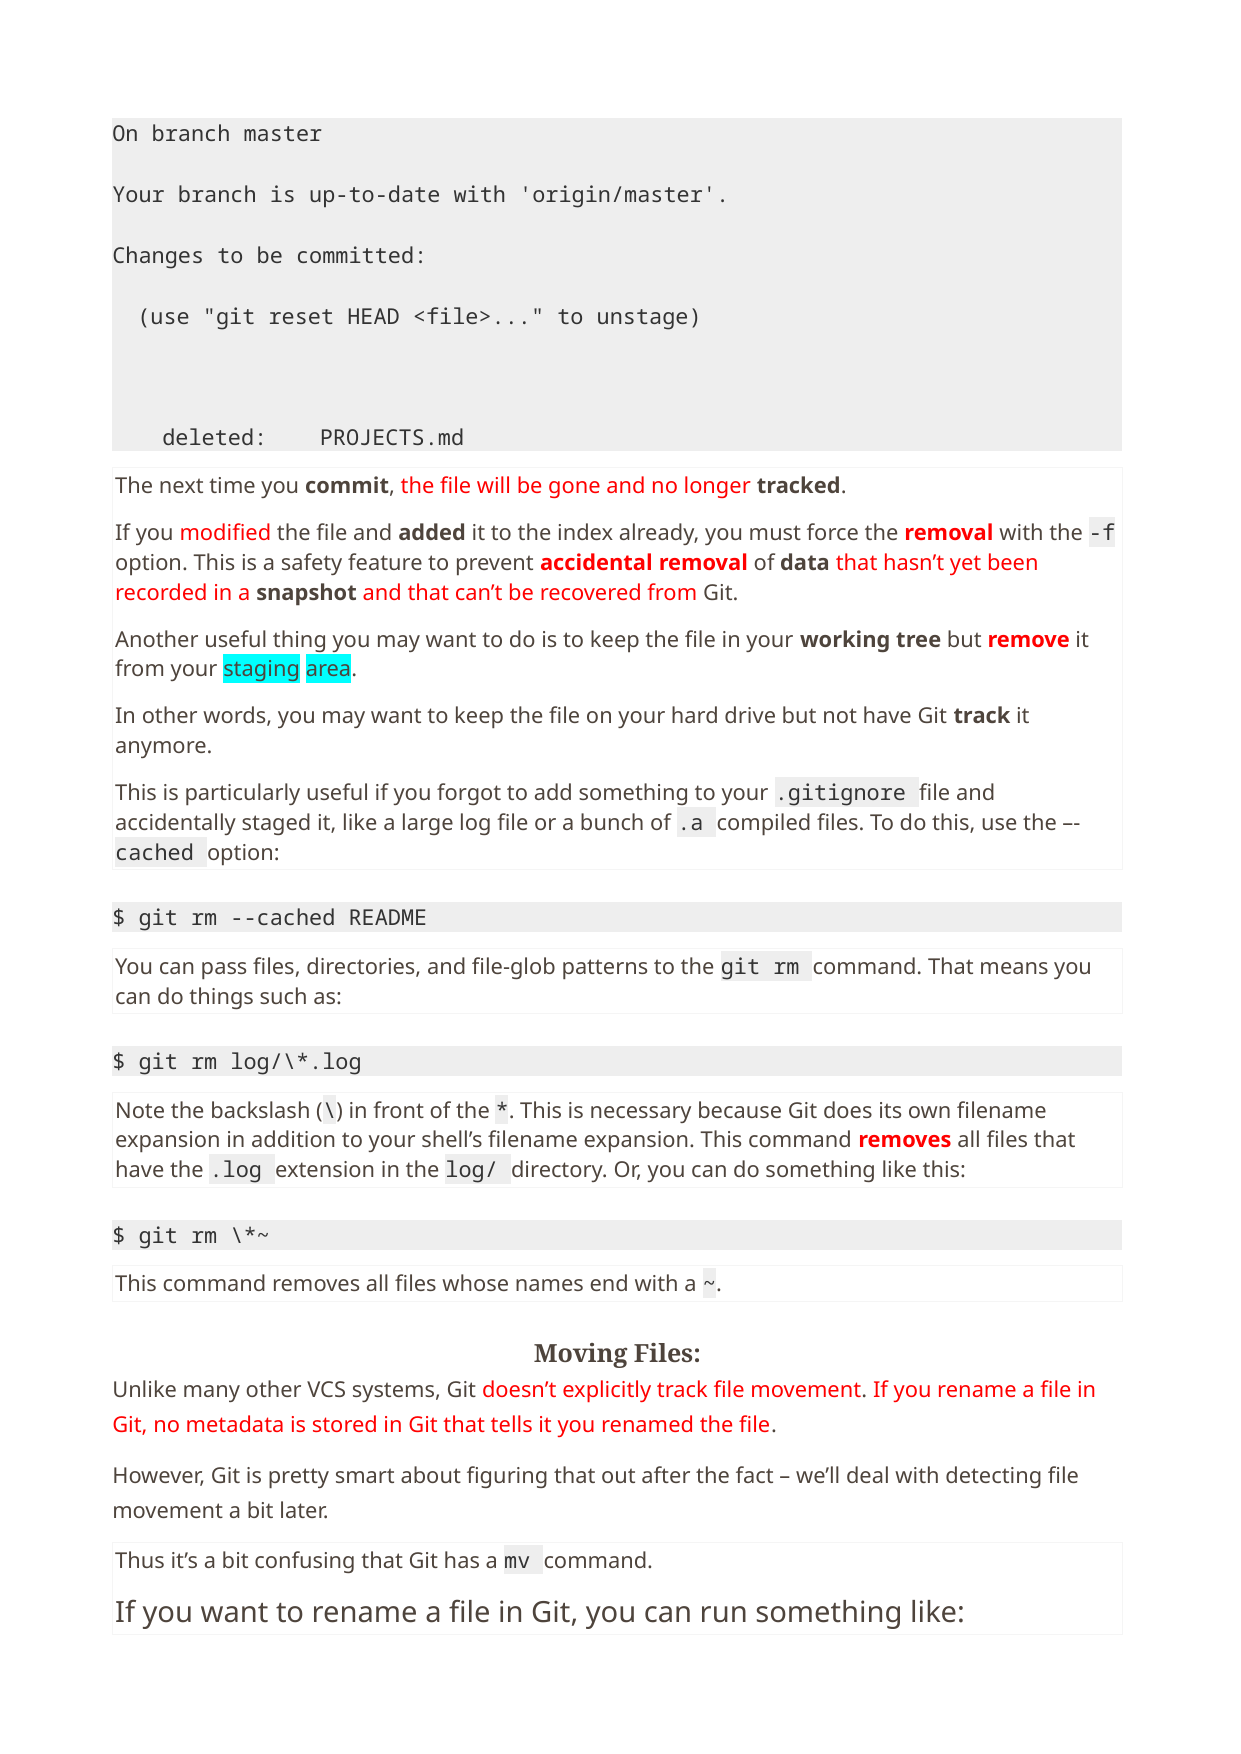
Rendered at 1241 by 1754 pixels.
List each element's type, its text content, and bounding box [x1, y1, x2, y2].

text If you modified the file and added it to the index already, you must force the removal with the -f option. This is a safety feature to prevent accidental removal of data that hasn’t yet been recorded in a snapshot and that can’t be recovered from Git. [113, 514, 1122, 606]
text This command removes all files whose names end with a ~. [113, 1266, 1122, 1301]
text Another useful thing you may want to do is to keep the file in your working tree but remove it from your staging area. [113, 621, 1122, 683]
subtitle Moving Files: [112, 1318, 1122, 1370]
text $ git rm log/\*.log [112, 1046, 1122, 1076]
text If you want to rename a file in Git, you can run something like: [113, 1589, 1122, 1634]
text $ git rm --cached README [112, 902, 1122, 932]
text However, Git is pretty smart about figuring that out after the fact – we’ll deal with detecting file movement a bit later. [112, 1456, 1122, 1524]
text $ git rm \*~ [112, 1220, 1122, 1250]
text Thus it’s a bit confusing that Git has a mv command. [113, 1543, 1122, 1574]
text This is particularly useful if you forgot to add something to your .gitignore file and accidentally staged it, like a large log file or a bunch of .a compiled files. To do this, use the –-cached option: [113, 774, 1122, 869]
text You can pass files, directories, and file-glob patterns to the git rm command. That means you can do things such as: [113, 949, 1122, 1013]
text Your branch is up-to-date with 'origin/master'. [112, 179, 1122, 209]
text The next time you commit, the file will be gone and no longer tracked. [113, 468, 1122, 500]
text Changes to be committed: [112, 240, 1122, 270]
text (use "git reset HEAD <file>..." to unstage) [112, 301, 1122, 331]
text On branch master [112, 118, 1122, 148]
text In other words, you may want to keep the file on your hard drive but not have Git track it anymore. [113, 697, 1122, 760]
text Unlike many other VCS systems, Git doesn’t explicitly track file movement. If you rename a file in Git, no metadata is stored in Git that tells it you renamed the file. [112, 1370, 1122, 1439]
text Note the backslash (\) in front of the *. This is necessary because Git does its own filename expansion in addition to your shell’s filename expansion. This command removes all files that have the .log extension in the log/ directory. Or, you can do something like this: [113, 1093, 1122, 1187]
text deleted: PROJECTS.md [112, 422, 1122, 451]
